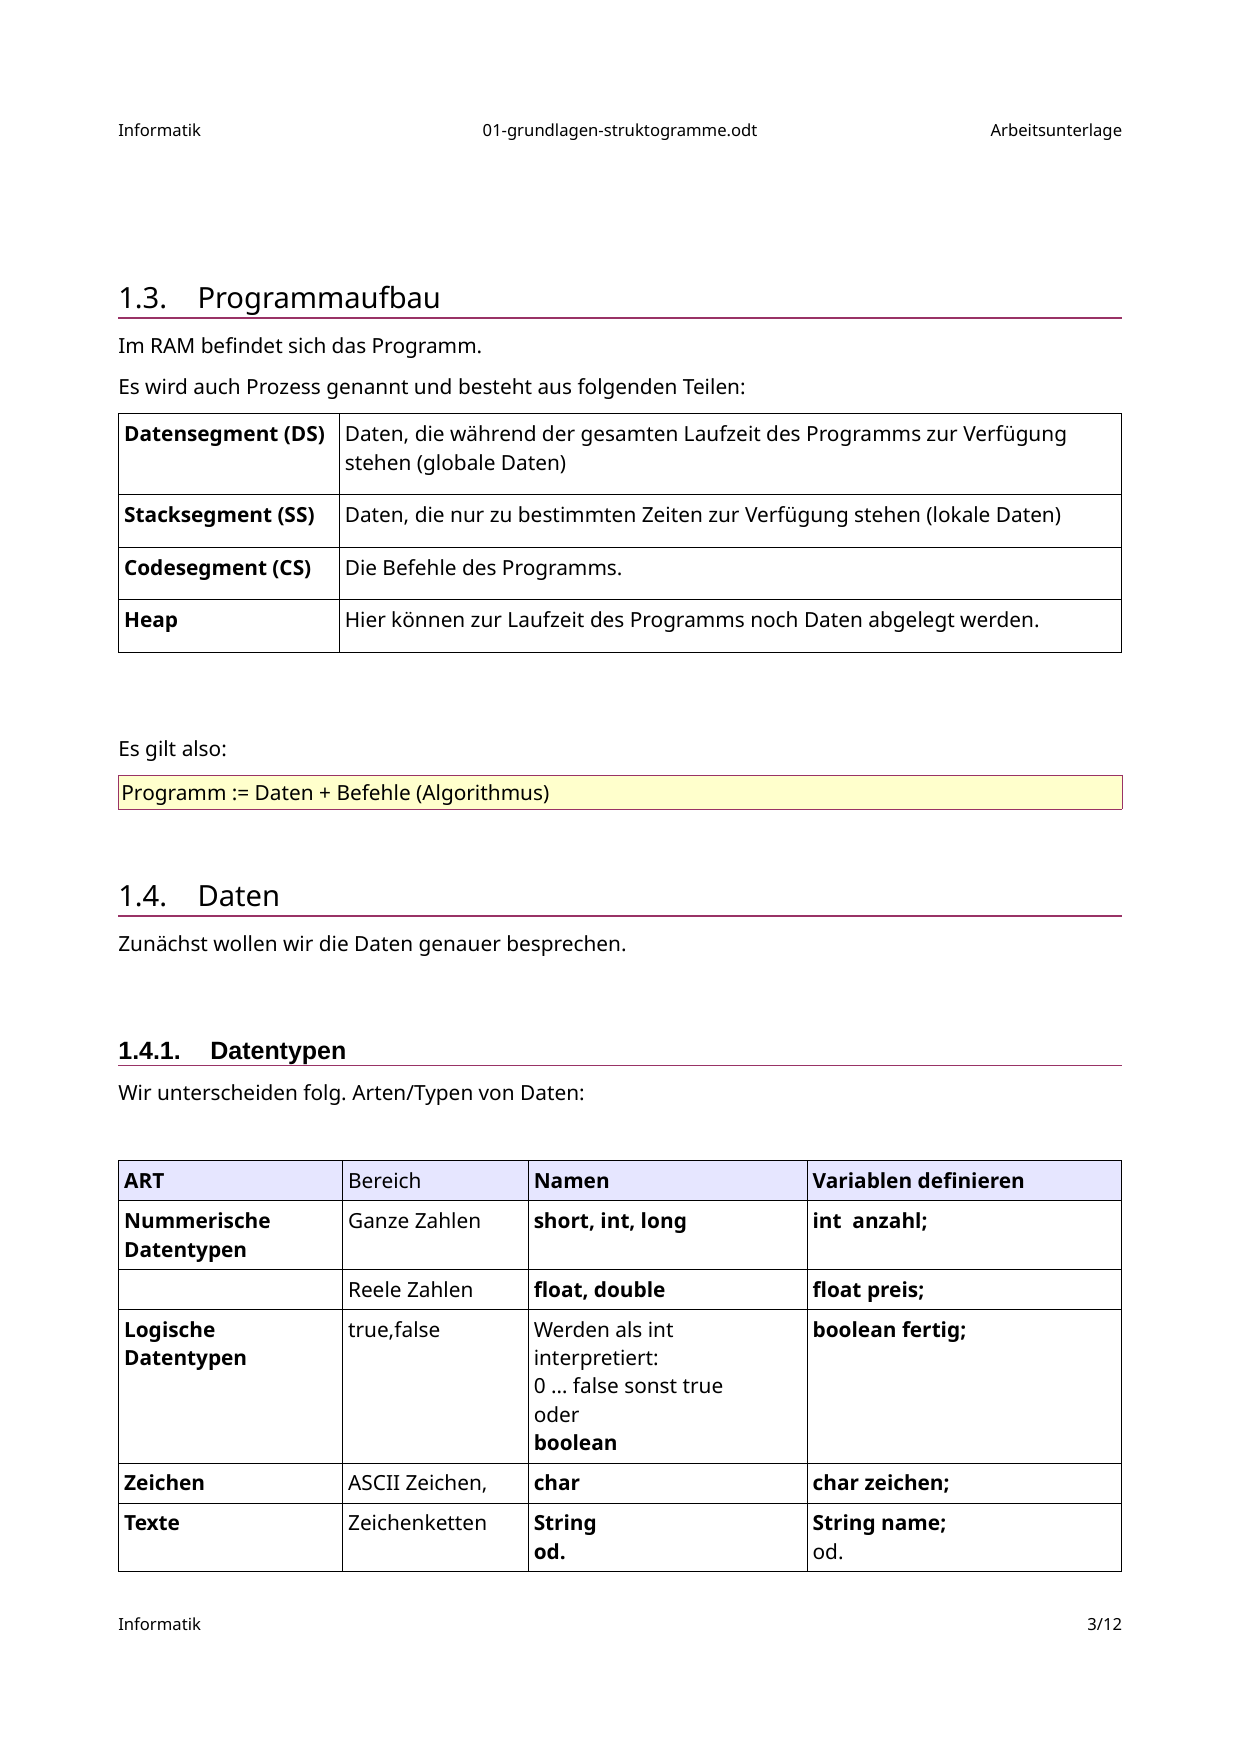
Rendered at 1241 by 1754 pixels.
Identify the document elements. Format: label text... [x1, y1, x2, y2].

table_cell float, double [529, 1270, 807, 1309]
table_cell Zeichen [119, 1464, 342, 1503]
table_cell Heap [119, 600, 339, 652]
table_cell char zeichen; [808, 1464, 1121, 1503]
table_cell boolean fertig; [808, 1310, 1121, 1463]
table_cell [119, 1270, 342, 1309]
table_cell Logische Datentypen [119, 1310, 342, 1463]
text Es wird auch Prozess genannt und besteht aus folgenden Teilen: [118, 372, 1122, 401]
text Es gilt also: [118, 734, 1122, 762]
table_cell char [529, 1464, 807, 1503]
table_cell Texte [119, 1504, 342, 1571]
table_cell int anzahl; [808, 1201, 1121, 1269]
table_cell Hier können zur Laufzeit des Programms noch Daten abgelegt werden. [340, 600, 1121, 652]
table_header ART [119, 1161, 342, 1200]
table_cell Ganze Zahlen [343, 1201, 528, 1269]
table_header Datensegment (DS) [119, 414, 339, 494]
table_cell ASCII Zeichen, [343, 1464, 528, 1503]
table_cell Stacksegment (SS) [119, 495, 339, 547]
table_cell true,false [343, 1310, 528, 1463]
table_cell short, int, long [529, 1201, 807, 1269]
subtitle Datentypen [118, 1036, 1122, 1065]
table_header Bereich [343, 1161, 528, 1200]
subtitle Programmaufbau [118, 277, 1122, 317]
table_cell Daten, die nur zu bestimmten Zeiten zur Verfügung stehen (lokale Daten) [340, 495, 1121, 547]
table_cell Nummerische Datentypen [119, 1201, 342, 1269]
text Wir unterscheiden folg. Arten/Typen von Daten: [118, 1078, 1122, 1107]
table_header Daten, die während der gesamten Laufzeit des Programms zur Verfügung stehen (globale Daten) [340, 414, 1121, 494]
table_cell String od. [529, 1504, 807, 1571]
text Programm := Daten + Befehle (Algorithmus) [119, 776, 1122, 809]
table_header Namen [529, 1161, 807, 1200]
table_cell float preis; [808, 1270, 1121, 1309]
text Zunächst wollen wir die Daten genauer besprechen. [118, 929, 1122, 958]
table_cell String name; od. [808, 1504, 1121, 1571]
table_cell Codesegment (CS) [119, 548, 339, 599]
table_cell Zeichenketten [343, 1504, 528, 1571]
subtitle Daten [118, 875, 1122, 915]
table_header Variablen definieren [808, 1161, 1121, 1200]
table_cell Reele Zahlen [343, 1270, 528, 1309]
table_cell Werden als int interpretiert: 0 … false sonst true oder boolean [529, 1310, 807, 1463]
table_cell Die Befehle des Programms. [340, 548, 1121, 599]
text Im RAM befindet sich das Programm. [118, 331, 1122, 360]
